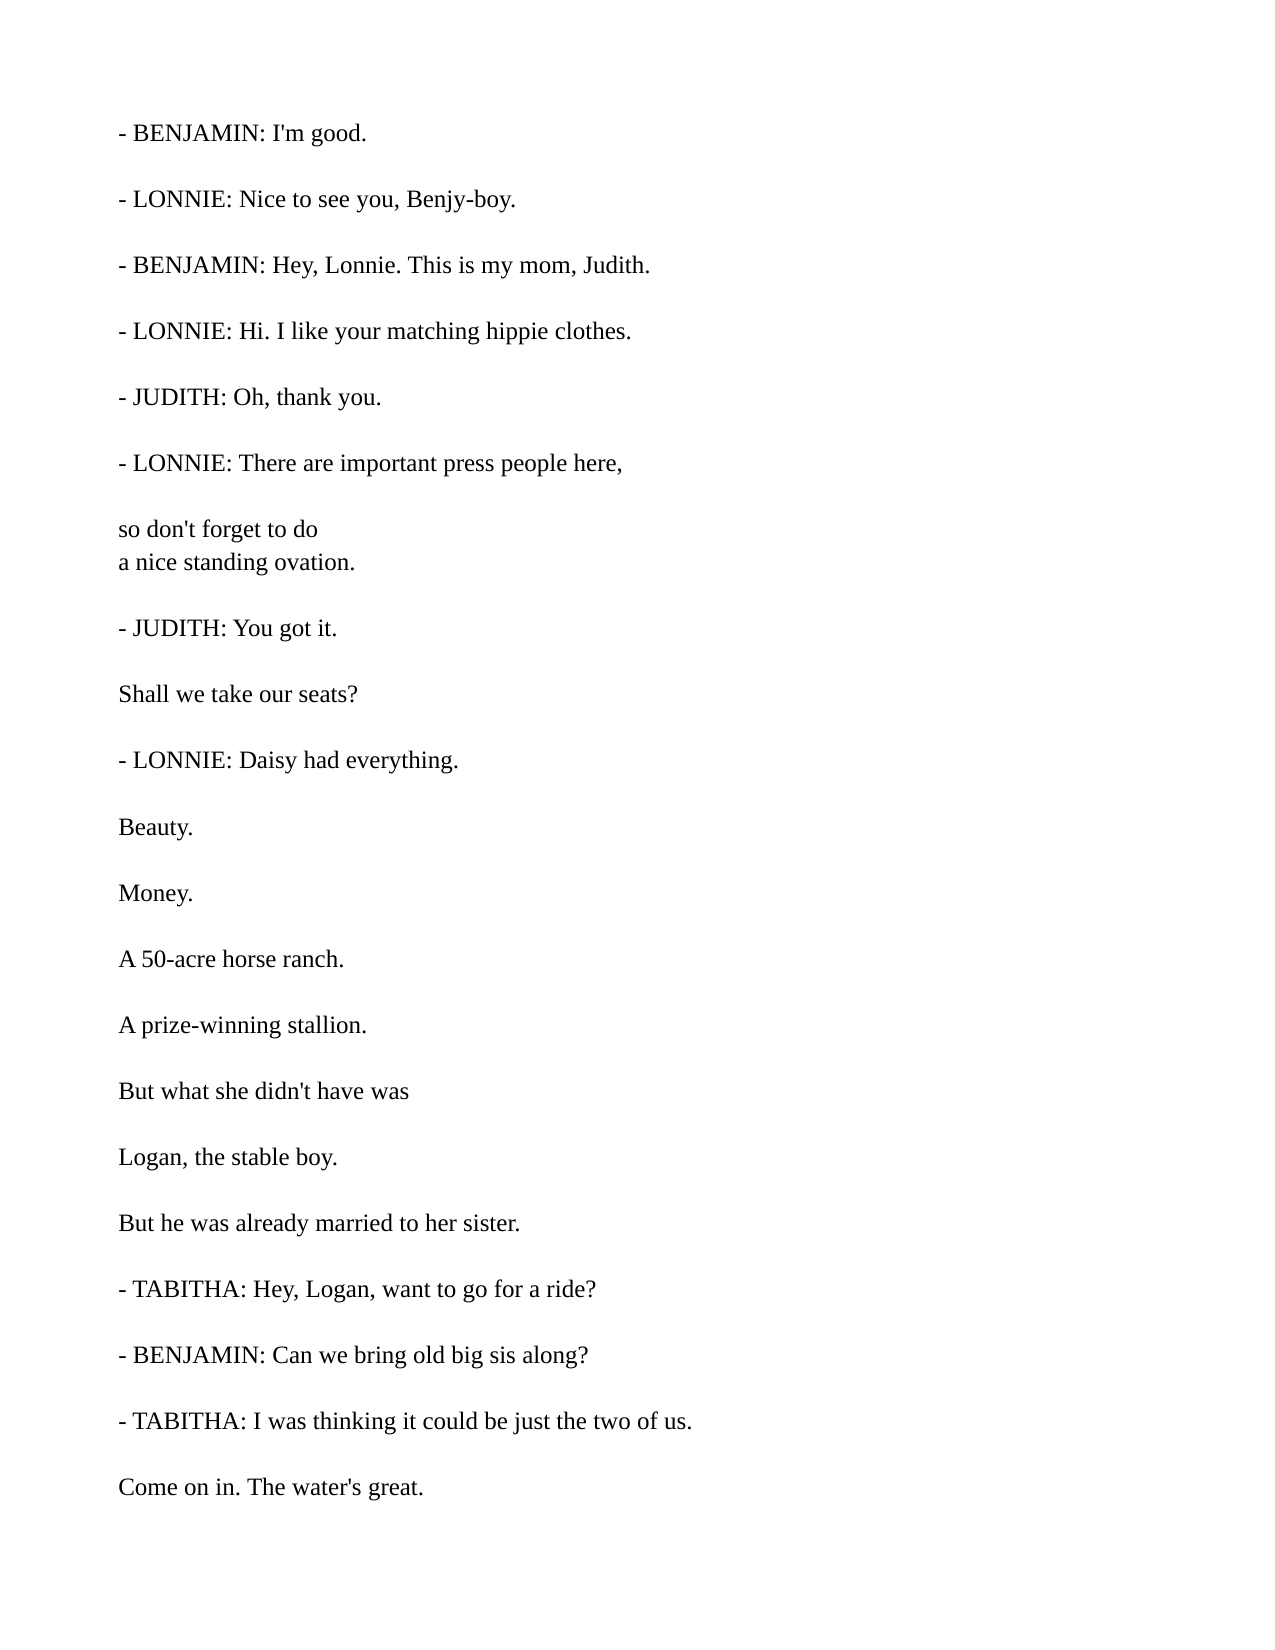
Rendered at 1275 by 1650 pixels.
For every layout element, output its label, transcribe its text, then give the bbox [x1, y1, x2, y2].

text - BENJAMIN: I'm good. - LONNIE: Nice to see you, Benjy-boy. - BENJAMIN: Hey, Lonnie. This is my mom, Judith. - LONNIE: Hi. I like your matching hippie clothes. - JUDITH: Oh, thank you. - LONNIE: There are important press people here, so don't forget to do a nice standing ovation. - JUDITH: You got it. Shall we take our seats? - LONNIE: Daisy had everything. Beauty. Money. A 50-acre horse ranch. A prize-winning stallion. But what she didn't have was Logan, the stable boy. But he was already married to her sister. - TABITHA: Hey, Logan, want to go for a ride? - BENJAMIN: Can we bring old big sis along? - TABITHA: I was thinking it could be just the two of us. Come on in. The water's great. [118, 118, 1157, 1501]
